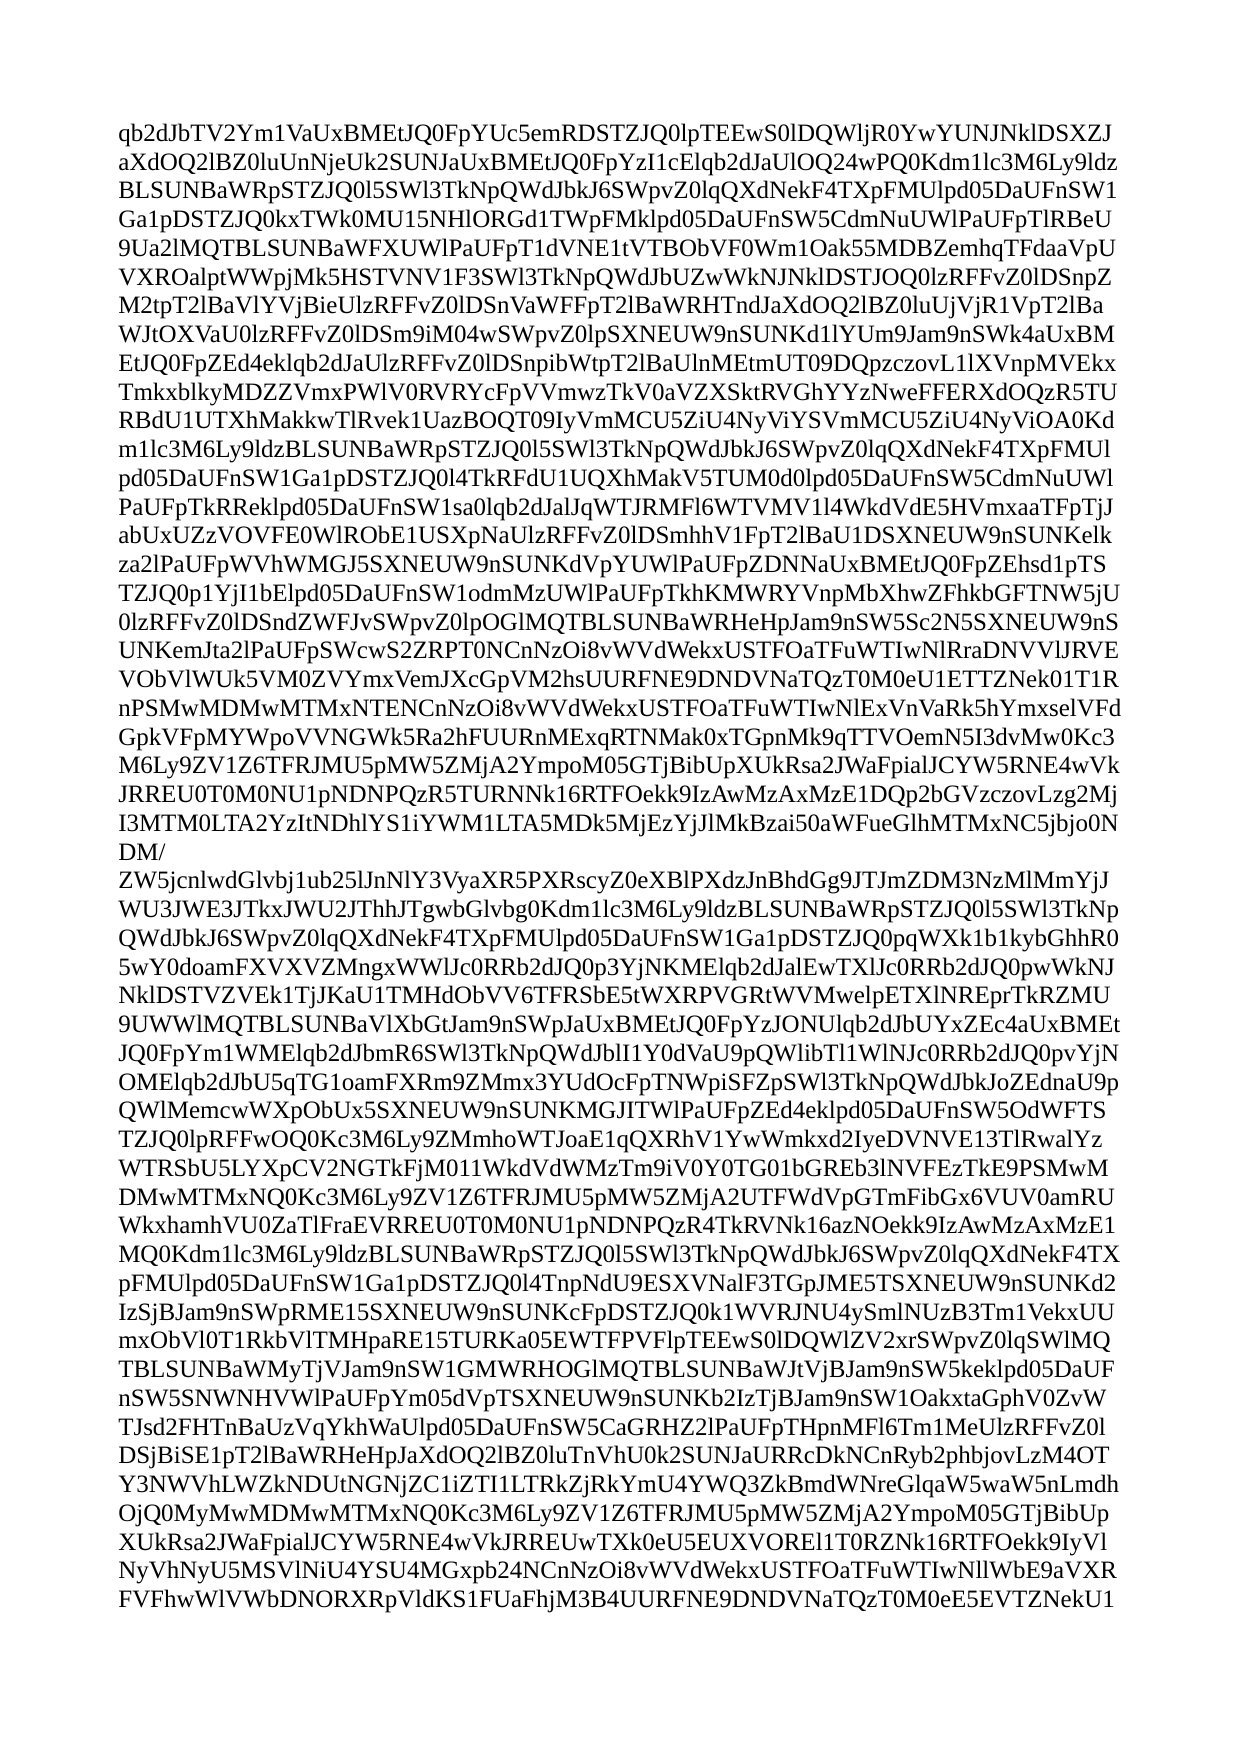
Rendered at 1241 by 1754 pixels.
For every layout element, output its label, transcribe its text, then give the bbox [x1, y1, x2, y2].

text qb2dJbTV2Ym1VaUxBMEtJQ0FpYUc5emRDSTZJQ0lpTEEwS0lDQWljR0YwYUNJNklDSXZJaXdOQ2lBZ0luUnNjeUk2SUNJaUxBMEtJQ0FpYzI1cElqb2dJaUlOQ24wPQ0Kdm1lc3M6Ly9ldzBLSUNBaWRpSTZJQ0l5SWl3TkNpQWdJbkJ6SWpvZ0lqQXdNekF4TXpFMUlpd05DaUFnSW1Ga1pDSTZJQ0kxTWk0MU15NHlORGd1TWpFMklpd05DaUFnSW5CdmNuUWlPaUFpTlRBeU9Ua2lMQTBLSUNBaWFXUWlPaUFpT1dVNE1tVTBObVF0Wm1Oak55MDBZemhqTFdaaVpUVXROalptWWpjMk5HSTVNV1F3SWl3TkNpQWdJbUZwWkNJNklDSTJOQ0lzRFFvZ0lDSnpZM2tpT2lBaVlYVjBieUlzRFFvZ0lDSnVaWFFpT2lBaWRHTndJaXdOQ2lBZ0luUjVjR1VpT2lBaWJtOXVaU0lzRFFvZ0lDSm9iM04wSWpvZ0lpSXNEUW9nSUNKd1lYUm9Jam9nSWk4aUxBMEtJQ0FpZEd4eklqb2dJaUlzRFFvZ0lDSnpibWtpT2lBaUlnMEtmUT09DQpzczovL1lXVnpMVEkxTmkxblkyMDZZVmxPWlV0RVRYcFpVVmwzTkV0aVZXSktRVGhYYzNweFFERXdOQzR5TURBdU1UTXhMakkwTlRvek1UazBOQT09IyVmMCU5ZiU4NyViYSVmMCU5ZiU4NyViOA0Kdm1lc3M6Ly9ldzBLSUNBaWRpSTZJQ0l5SWl3TkNpQWdJbkJ6SWpvZ0lqQXdNekF4TXpFMUlpd05DaUFnSW1Ga1pDSTZJQ0l4TkRFdU1UQXhMakV5TUM0d0lpd05DaUFnSW5CdmNuUWlPaUFpTkRReklpd05DaUFnSW1sa0lqb2dJalJqWTJRMFl6WTVMV1l4WkdVdE5HVmxaaTFpTjJabUxUZzVOVFE0WlRObE1USXpNaUlzRFFvZ0lDSmhhV1FpT2lBaU1DSXNEUW9nSUNKelkza2lPaUFpWVhWMGJ5SXNEUW9nSUNKdVpYUWlPaUFpZDNNaUxBMEtJQ0FpZEhsd1pTSTZJQ0p1YjI1bElpd05DaUFnSW1odmMzUWlPaUFpTkhKMWRYVnpMbXhwZFhkbGFTNW5jU0lzRFFvZ0lDSndZWFJvSWpvZ0lpOGlMQTBLSUNBaWRHeHpJam9nSW5Sc2N5SXNEUW9nSUNKemJta2lPaUFpSWcwS2ZRPT0NCnNzOi8vWVdWekxUSTFOaTFuWTIwNlRraDNVVlJRVEVObVlWUk5VM0ZVYmxVemJXcGpVM2hsUURFNE9DNDVNaTQzT0M0eU1ETTZNek01T1RnPSMwMDMwMTMxNTENCnNzOi8vWVdWekxUSTFOaTFuWTIwNlExVnVaRk5hYmxselVFdGpkVFpMYWpoVVNGWk5Ra2hFUURnMExqRTNMak0xTGpnMk9qTTVOemN5I3dvMw0Kc3M6Ly9ZV1Z6TFRJMU5pMW5ZMjA2YmpoM05GTjBibUpXUkRsa2JWaFpialJCYW5RNE4wVkJRREU0T0M0NU1pNDNPQzR5TURNNk16RTFOekk9IzAwMzAxMzE1DQp2bGVzczovLzg2MjI3MTM0LTA2YzItNDhlYS1iYWM1LTA5MDk5MjEzYjJlMkBzai50aWFueGlhMTMxNC5jbjo0NDM/ZW5jcnlwdGlvbj1ub25lJnNlY3VyaXR5PXRscyZ0eXBlPXdzJnBhdGg9JTJmZDM3NzMlMmYjJWU3JWE3JTkxJWU2JThhJTgwbGlvbg0Kdm1lc3M6Ly9ldzBLSUNBaWRpSTZJQ0l5SWl3TkNpQWdJbkJ6SWpvZ0lqQXdNekF4TXpFMUlpd05DaUFnSW1Ga1pDSTZJQ0pqWXk1b1kybGhhR05wY0doamFXVXVZMngxWWlJc0RRb2dJQ0p3YjNKMElqb2dJalEwTXlJc0RRb2dJQ0pwWkNJNklDSTVZVEk1TjJKaU1TMHdObVV6TFRSbE5tWXRPVGRtWVMwelpETXlNREprTkRZMU9UWWlMQTBLSUNBaVlXbGtJam9nSWpJaUxBMEtJQ0FpYzJONUlqb2dJbUYxZEc4aUxBMEtJQ0FpYm1WMElqb2dJbmR6SWl3TkNpQWdJblI1Y0dVaU9pQWlibTl1WlNJc0RRb2dJQ0pvYjNOMElqb2dJbU5qTG1oamFXRm9ZMmx3YUdOcFpTNWpiSFZpSWl3TkNpQWdJbkJoZEdnaU9pQWlMemcwWXpObUx5SXNEUW9nSUNKMGJITWlPaUFpZEd4eklpd05DaUFnSW5OdWFTSTZJQ0lpRFFwOQ0Kc3M6Ly9ZMmhoWTJoaE1qQXRhV1YwWmkxd2IyeDVNVE13TlRwalYzWTRSbU5LYXpCV2NGTkFjM011WkdVdWMzTm9iV0Y0TG01bGREb3lNVFEzTkE9PSMwMDMwMTMxNQ0Kc3M6Ly9ZV1Z6TFRJMU5pMW5ZMjA2UTFWdVpGTmFibGx6VUV0amRUWkxhamhVU0ZaTlFraEVRREU0T0M0NU1pNDNPQzR4TkRVNk16azNOekk9IzAwMzAxMzE1MQ0Kdm1lc3M6Ly9ldzBLSUNBaWRpSTZJQ0l5SWl3TkNpQWdJbkJ6SWpvZ0lqQXdNekF4TXpFMUlpd05DaUFnSW1Ga1pDSTZJQ0l4TnpNdU9ESXVNalF3TGpJME5TSXNEUW9nSUNKd2IzSjBJam9nSWpRME15SXNEUW9nSUNKcFpDSTZJQ0k1WVRJNU4ySmlNUzB3Tm1VekxUUmxObVl0T1RkbVlTMHpaRE15TURKa05EWTFPVFlpTEEwS0lDQWlZV2xrSWpvZ0lqSWlMQTBLSUNBaWMyTjVJam9nSW1GMWRHOGlMQTBLSUNBaWJtVjBJam9nSW5keklpd05DaUFnSW5SNWNHVWlPaUFpYm05dVpTSXNEUW9nSUNKb2IzTjBJam9nSW1OakxtaGphV0ZvWTJsd2FHTnBaUzVqYkhWaUlpd05DaUFnSW5CaGRHZ2lPaUFpTHpnMFl6Tm1MeUlzRFFvZ0lDSjBiSE1pT2lBaWRHeHpJaXdOQ2lBZ0luTnVhU0k2SUNJaURRcDkNCnRyb2phbjovLzM4OTY3NWVhLWZkNDUtNGNjZC1iZTI1LTRkZjRkYmU4YWQ3ZkBmdWNreGlqaW5waW5nLmdhOjQ0MyMwMDMwMTMxNQ0Kc3M6Ly9ZV1Z6TFRJMU5pMW5ZMjA2YmpoM05GTjBibUpXUkRsa2JWaFpialJCYW5RNE4wVkJRREUwTXk0eU5EUXVOREl1T0RZNk16RTFOekk9IyVlNyVhNyU5MSVlNiU4YSU4MGxpb24NCnNzOi8vWVdWekxUSTFOaTFuWTIwNllWbE9aVXRFVFhwWlVWbDNORXRpVldKS1FUaFhjM3B4UURFNE9DNDVNaTQzT0M0eE5EVTZNekU1 [118, 118, 1122, 1613]
